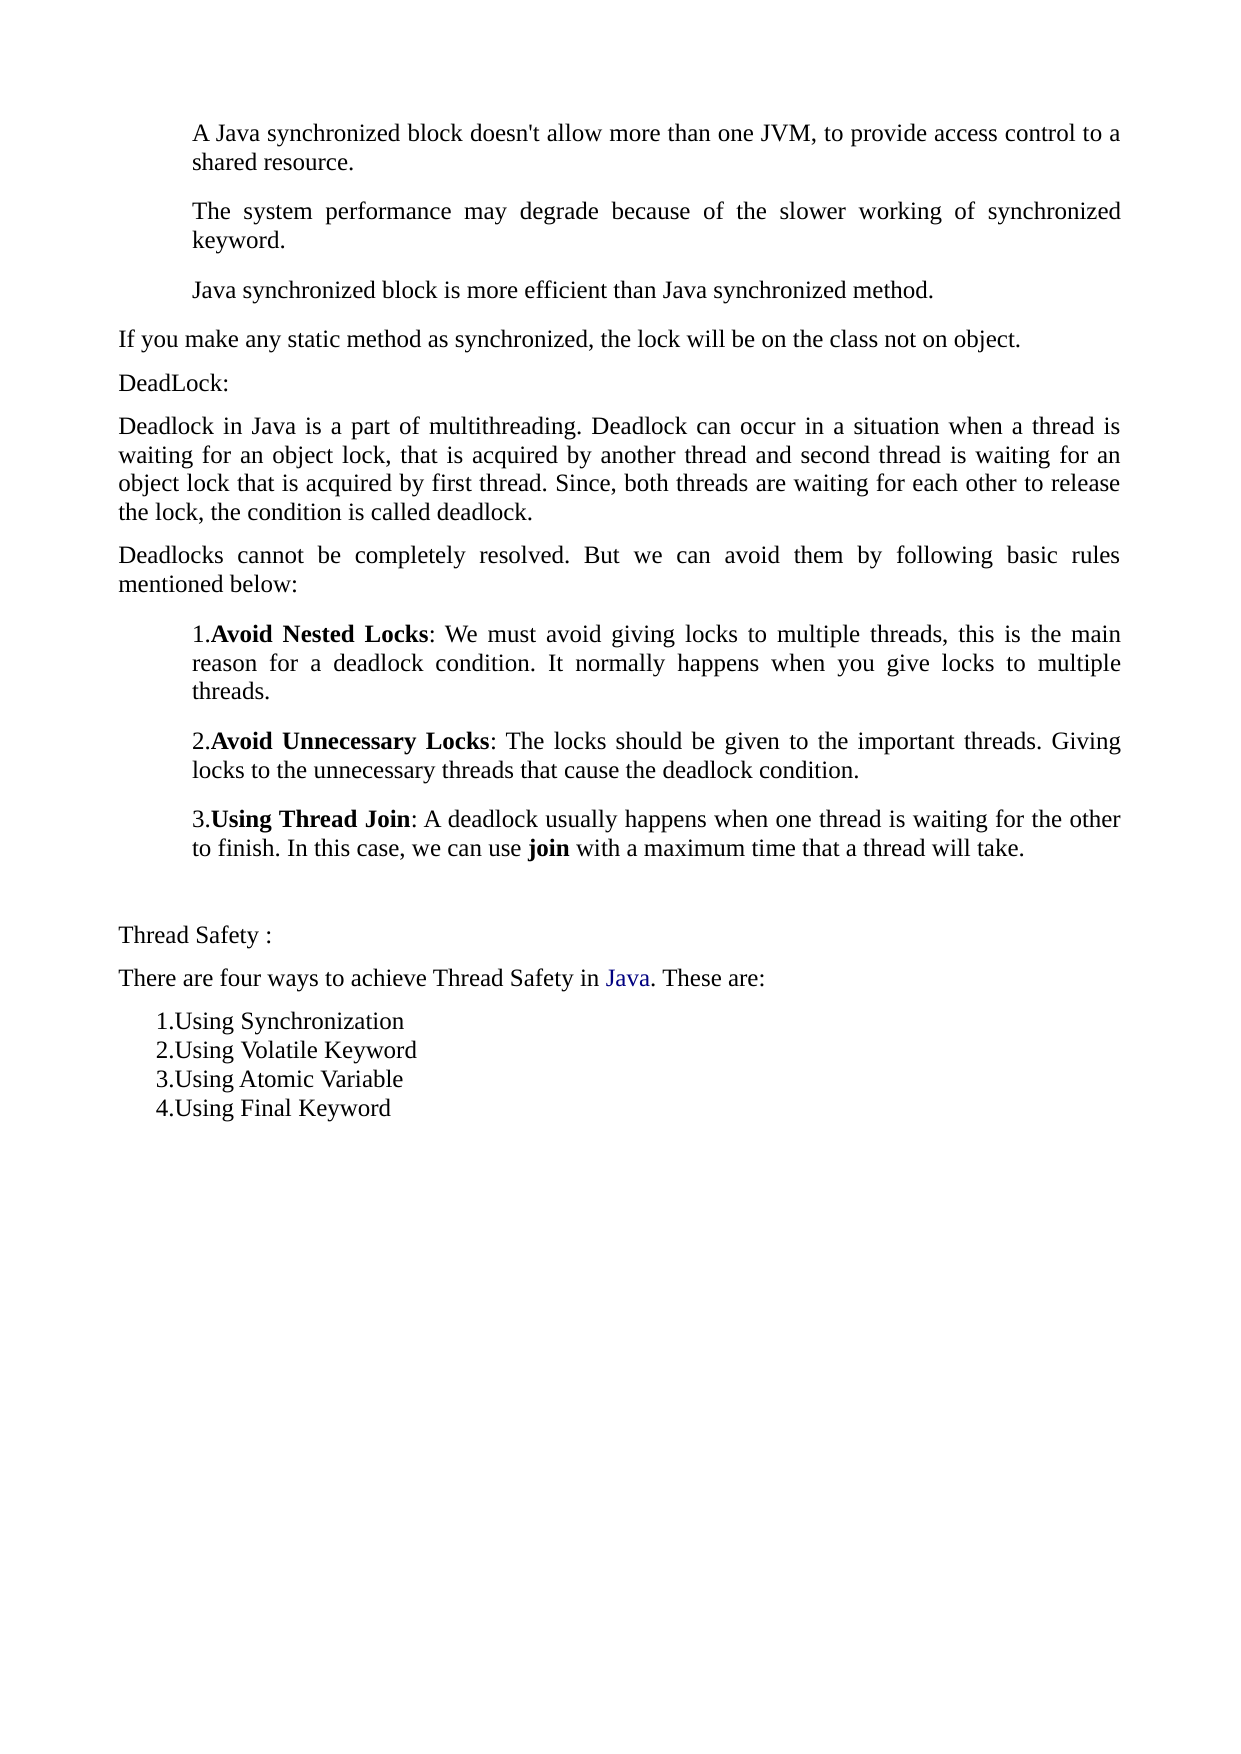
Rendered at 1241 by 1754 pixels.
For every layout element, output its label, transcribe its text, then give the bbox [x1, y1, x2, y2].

list Avoid Nested Locks: We must avoid giving locks to multiple threads, this is the main reason for a deadlock condition. It normally happens when you give locks to multiple threads. [118, 619, 1122, 705]
list Avoid Unnecessary Locks: The locks should be given to the important threads. Giving locks to the unnecessary threads that cause the deadlock condition. [118, 726, 1122, 783]
text There are four ways to achieve Thread Safety in Java. These are: [118, 963, 1122, 992]
list Using Synchronization [156, 1006, 1122, 1035]
list Using Volatile Keyword [156, 1035, 1122, 1064]
list A Java synchronized block doesn't allow more than one JVM, to provide access control to a shared resource. [118, 118, 1122, 176]
text Thread Safety : [118, 920, 1122, 948]
list Using Atomic Variable [156, 1064, 1122, 1093]
list Java synchronized block is more efficient than Java synchronized method. [118, 275, 1122, 303]
text If you make any static method as synchronized, the lock will be on the class not on object. [118, 324, 1122, 353]
list Using Final Keyword [156, 1093, 1122, 1121]
list The system performance may degrade because of the slower working of synchronized keyword. [118, 196, 1122, 254]
text DeadLock: [118, 368, 1122, 396]
text Deadlocks cannot be completely resolved. But we can avoid them by following basic rules mentioned below: [118, 541, 1122, 598]
list Using Thread Join: A deadlock usually happens when one thread is waiting for the other to finish. In this case, we can use join with a maximum time that a thread will take. [118, 804, 1122, 862]
text Deadlock in Java is a part of multithreading. Deadlock can occur in a situation when a thread is waiting for an object lock, that is acquired by another thread and second thread is waiting for an object lock that is acquired by first thread. Since, both threads are waiting for each other to release the lock, the condition is called deadlock. [118, 411, 1122, 526]
